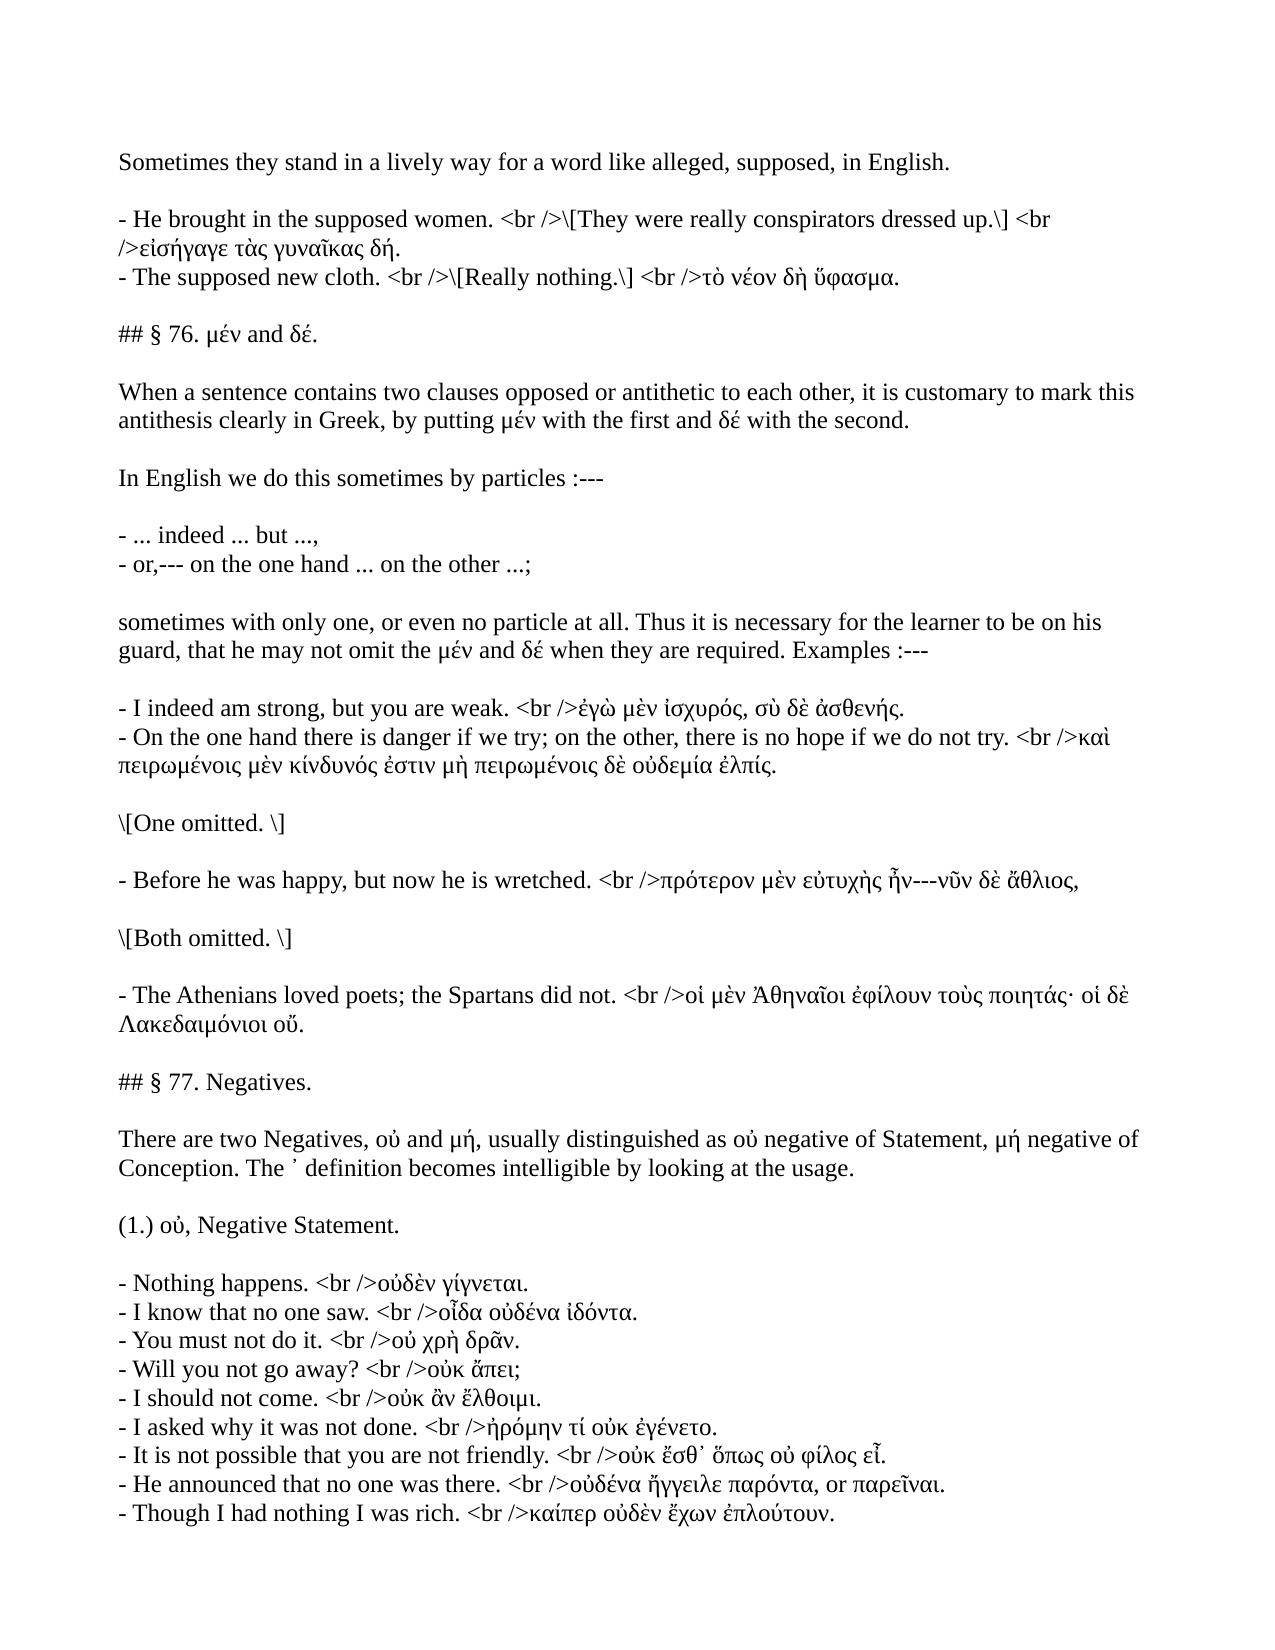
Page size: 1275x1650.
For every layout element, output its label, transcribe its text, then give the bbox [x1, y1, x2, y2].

text - I should not come. <br />οὐκ ἂν ἔλθοιμι. [118, 1383, 1157, 1412]
text \[One omitted. \] [118, 808, 1157, 837]
text - Though I had nothing I was rich. <br />καίπερ οὐδὲν ἔχων ἐπλούτουν. [118, 1498, 1157, 1527]
text There are two Negatives, οὐ and μή, usually distinguished as οὐ negative of Statement, μή negative of Conception. The ᾿ definition becomes intelligible by looking at the usage. [118, 1124, 1157, 1182]
text (1.) οὐ, Negative Statement. [118, 1211, 1157, 1239]
text When a sentence contains two clauses opposed or antithetic to each other, it is customary to mark this antithesis clearly in Greek, by putting μέν with the first and δέ with the second. [118, 377, 1157, 434]
text - or,--- on the one hand ... on the other ...; [118, 549, 1157, 578]
text - The Athenians loved poets; the Spartans did not. <br />οἱ μὲν Ἀθηναῖοι ἐφίλουν τοὺς ποιητάς· οἱ δὲ Λακεδαιμόνιοι οὔ. [118, 981, 1157, 1038]
text - He brought in the supposed women. <br />\[They were really conspirators dressed up.\] <br />εἰσήγαγε τὰς γυναῖκας δή. [118, 204, 1157, 262]
text - ... indeed ... but ..., [118, 521, 1157, 549]
text - The supposed new cloth. <br />\[Really nothing.\] <br />τὸ νέον δὴ ὕφασμα. [118, 262, 1157, 291]
text - Will you not go away? <br />οὐκ ἄπει; [118, 1354, 1157, 1383]
text - I indeed am strong, but you are weak. <br />ἐγὼ μὲν ἰσχυρός, σὺ δὲ ἀσθενής. [118, 693, 1157, 722]
text - It is not possible that you are not friendly. <br />οὐκ ἔσθ᾽ ὅπως οὐ φίλος εἶ. [118, 1441, 1157, 1469]
text - He announced that no one was there. <br />οὐδένα ἤγγειλε παρόντα, or παρεῖναι. [118, 1469, 1157, 1498]
text - You must not do it. <br />oὐ χρὴ δρᾶν. [118, 1326, 1157, 1354]
text - Nothing happens. <br />οὐδὲν γίγνεται. [118, 1268, 1157, 1297]
text - I know that no one saw. <br />οἶδα οὐδένα ἰδόντα. [118, 1297, 1157, 1326]
text \[Both omitted. \] [118, 923, 1157, 952]
text sometimes with only one, or even no particle at all. Thus it is necessary for the learner to be on his guard, that he may not omit the μέν and δέ when they are required. Examples :--- [118, 607, 1157, 664]
text - Before he was happy, but now he is wretched. <br />πρότερον μὲν εὐτυχὴς ἦν---νῦν δὲ ἄθλιος, [118, 866, 1157, 894]
text - On the one hand there is danger if we try; on the other, there is no hope if we do not try. <br />καὶ πειρωμένοις μὲν κίνδυνός ἐστιν μὴ πειρωμένοις δὲ οὐδεμία ἐλπίς. [118, 722, 1157, 779]
text In English we do this sometimes by particles :--- [118, 463, 1157, 492]
text ## § 77. Negatives. [118, 1067, 1157, 1096]
text ## § 76. μέν and δέ. [118, 319, 1157, 348]
text Sometimes they stand in a lively way for a word like alleged, supposed, in English. [118, 147, 1157, 176]
text - I asked why it was not done. <br />ἠρόμην τί οὐκ ἐγένετο. [118, 1412, 1157, 1441]
